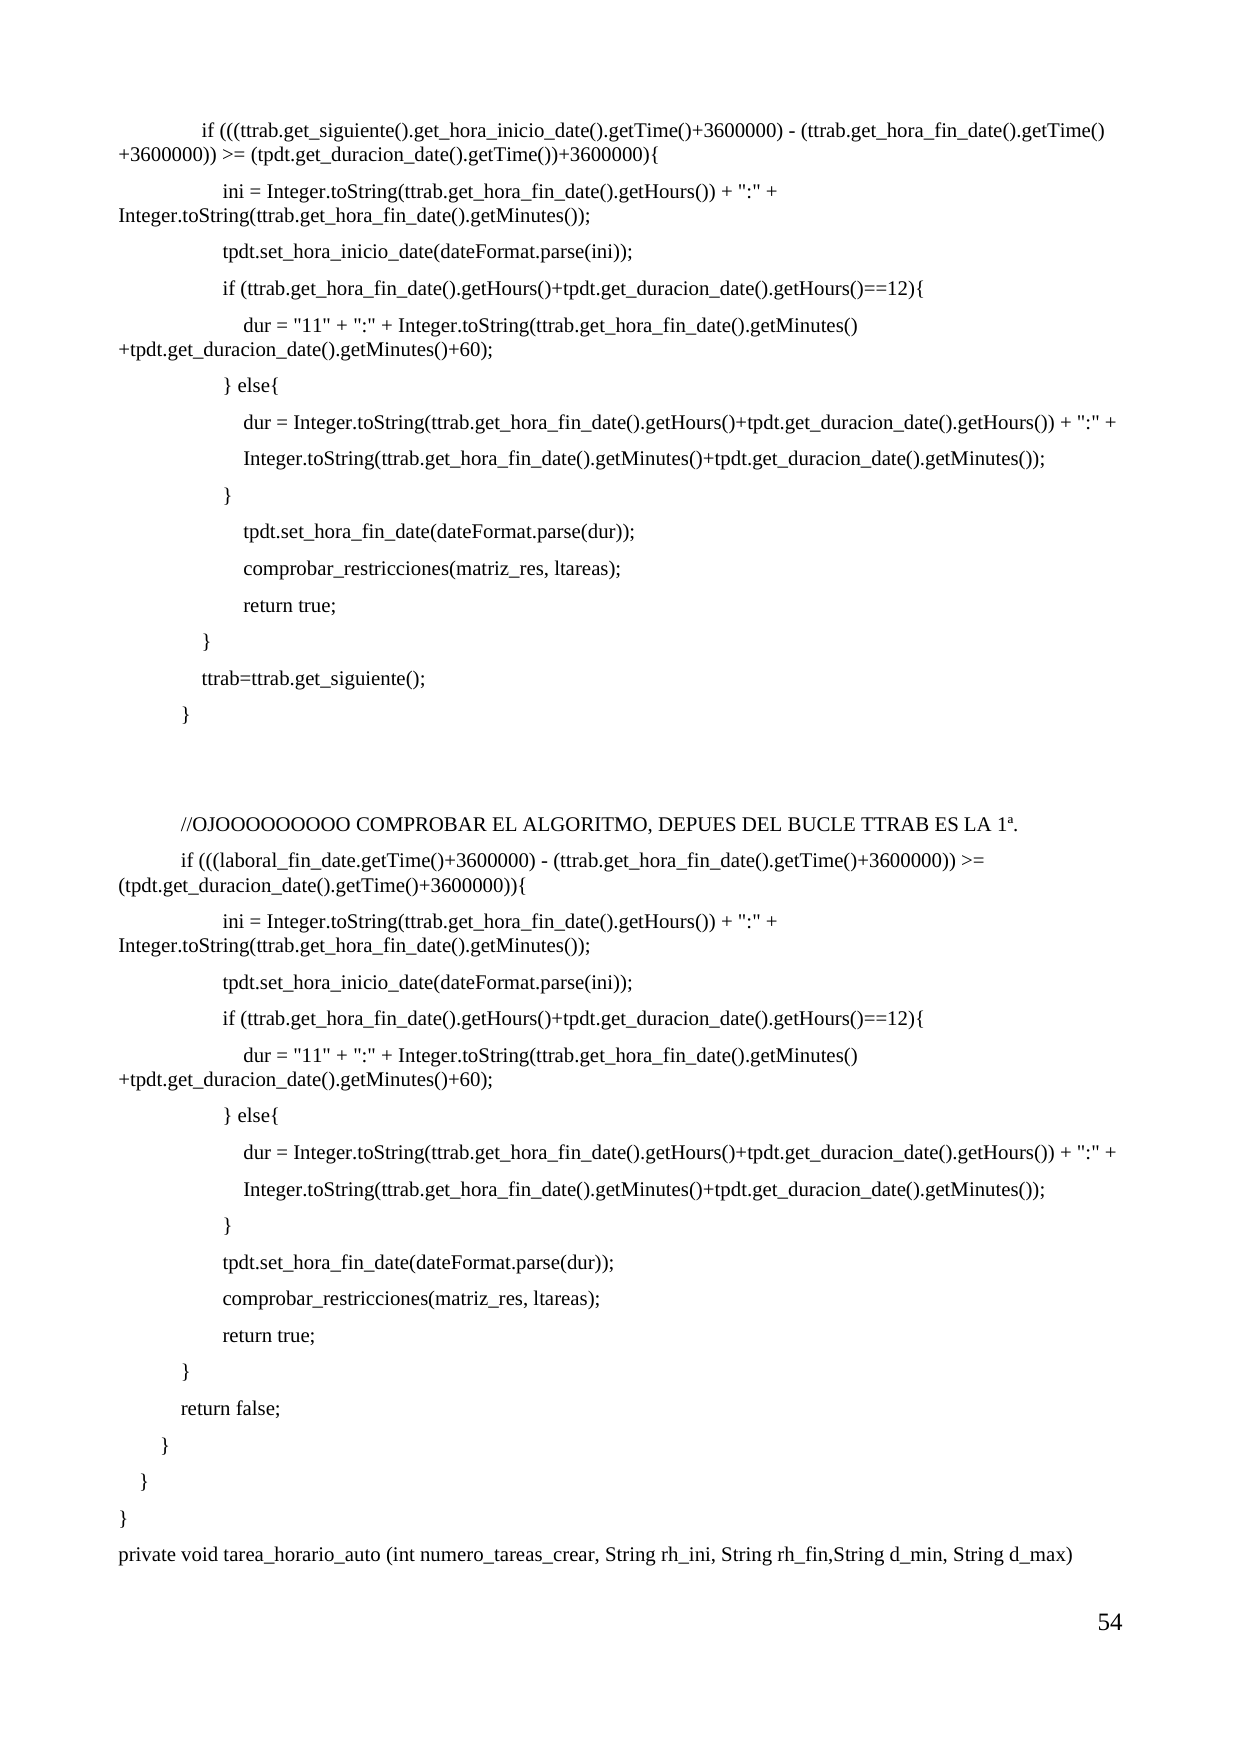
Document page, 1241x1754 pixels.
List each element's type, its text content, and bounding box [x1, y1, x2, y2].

text if (ttrab.get_hora_fin_date().getHours()+tpdt.get_duracion_date().getHours()==12){ [118, 1006, 1122, 1030]
text Integer.toString(ttrab.get_hora_fin_date().getMinutes()+tpdt.get_duracion_date().getMinutes()); [118, 1177, 1122, 1201]
text dur = Integer.toString(ttrab.get_hora_fin_date().getHours()+tpdt.get_duracion_date().getHours()) + ":" + [118, 1140, 1122, 1164]
text } [118, 483, 1122, 507]
text if (((ttrab.get_siguiente().get_hora_inicio_date().getTime()+3600000) - (ttrab.get_hora_fin_date().getTime()+3600000)) >= (tpdt.get_duracion_date().getTime())+3600000){ [118, 118, 1122, 166]
text } [118, 629, 1122, 653]
text ttrab=ttrab.get_siguiente(); [118, 666, 1122, 690]
text return true; [118, 592, 1122, 617]
text private void tarea_horario_auto (int numero_tareas_crear, String rh_ini, String rh_fin,String d_min, String d_max) [118, 1542, 1122, 1566]
text return false; [118, 1396, 1122, 1420]
text } [118, 1359, 1122, 1383]
text dur = "11" + ":" + Integer.toString(ttrab.get_hora_fin_date().getMinutes()+tpdt.get_duracion_date().getMinutes()+60); [118, 1043, 1122, 1091]
text } [118, 702, 1122, 726]
text tpdt.set_hora_inicio_date(dateFormat.parse(ini)); [118, 970, 1122, 994]
text tpdt.set_hora_fin_date(dateFormat.parse(dur)); [118, 1250, 1122, 1274]
text } [118, 1432, 1122, 1457]
text } else{ [118, 373, 1122, 397]
text tpdt.set_hora_fin_date(dateFormat.parse(dur)); [118, 519, 1122, 543]
text } [118, 1213, 1122, 1237]
text tpdt.set_hora_inicio_date(dateFormat.parse(ini)); [118, 239, 1122, 263]
text dur = Integer.toString(ttrab.get_hora_fin_date().getHours()+tpdt.get_duracion_date().getHours()) + ":" + [118, 410, 1122, 434]
text ini = Integer.toString(ttrab.get_hora_fin_date().getHours()) + ":" + Integer.toString(ttrab.get_hora_fin_date().getMinutes()); [118, 909, 1122, 957]
text } [118, 1469, 1122, 1493]
text } else{ [118, 1103, 1122, 1127]
text if (ttrab.get_hora_fin_date().getHours()+tpdt.get_duracion_date().getHours()==12){ [118, 276, 1122, 300]
text comprobar_restricciones(matriz_res, ltareas); [118, 1286, 1122, 1310]
text dur = "11" + ":" + Integer.toString(ttrab.get_hora_fin_date().getMinutes()+tpdt.get_duracion_date().getMinutes()+60); [118, 312, 1122, 361]
text ini = Integer.toString(ttrab.get_hora_fin_date().getHours()) + ":" + Integer.toString(ttrab.get_hora_fin_date().getMinutes()); [118, 179, 1122, 227]
text comprobar_restricciones(matriz_res, ltareas); [118, 556, 1122, 580]
text Integer.toString(ttrab.get_hora_fin_date().getMinutes()+tpdt.get_duracion_date().getMinutes()); [118, 446, 1122, 470]
text return true; [118, 1323, 1122, 1347]
text if (((laboral_fin_date.getTime()+3600000) - (ttrab.get_hora_fin_date().getTime()+3600000)) >= (tpdt.get_duracion_date().getTime()+3600000)){ [118, 848, 1122, 897]
text } [118, 1506, 1122, 1530]
text //OJOOOOOOOOO COMPROBAR EL ALGORITMO, DEPUES DEL BUCLE TTRAB ES LA 1ª. [118, 812, 1122, 836]
